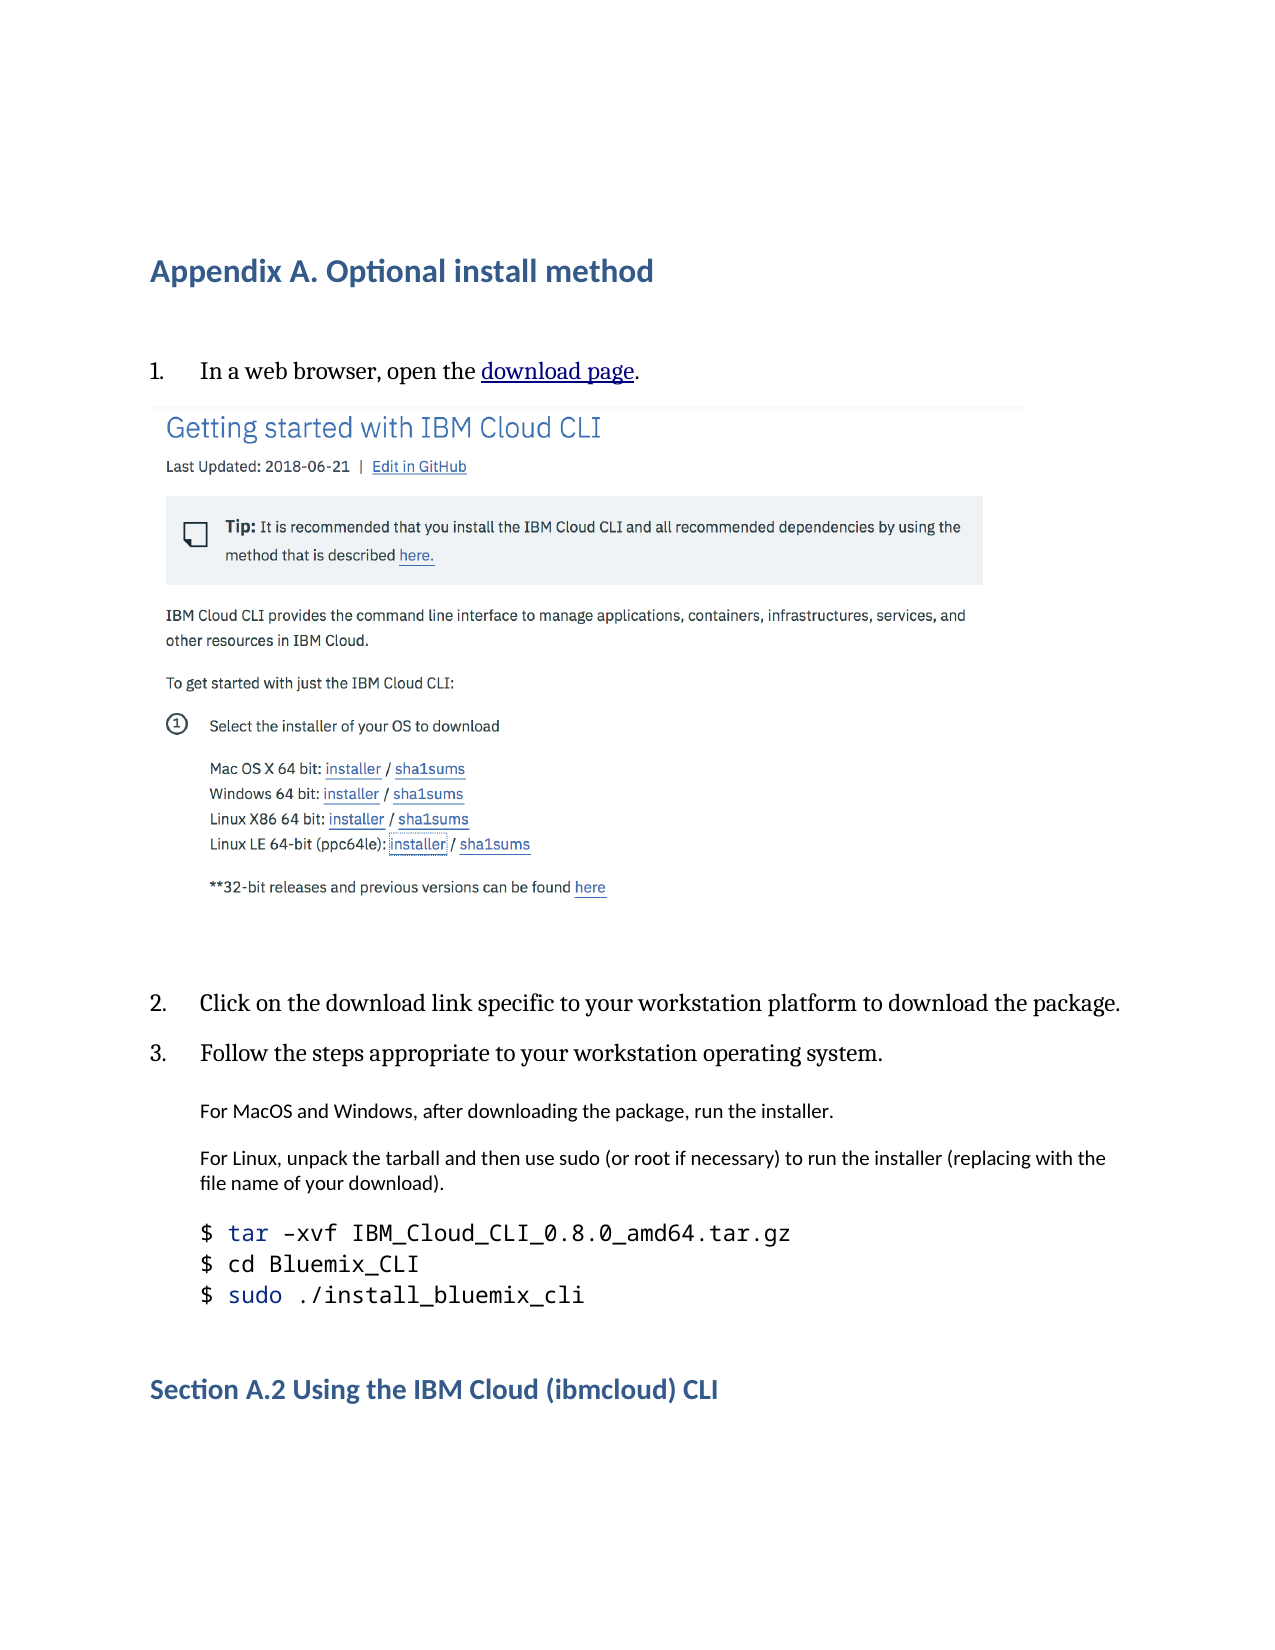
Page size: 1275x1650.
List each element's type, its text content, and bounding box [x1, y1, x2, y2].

list $ tar –xvf IBM_Cloud_CLI_0.8.0_amd64.tar.gz $ cd Bluemix_CLI $ sudo ./install_bluemix_cli [150, 1217, 1125, 1310]
subtitle Appendix A. Optional install method [150, 249, 1125, 290]
list In a web browser, open the download page. [150, 357, 1125, 385]
list For MacOS and Windows, after downloading the package, run the installer. [150, 1099, 1125, 1124]
list Follow the steps appropriate to your workstation operating system. [150, 1039, 1125, 1067]
list For Linux, unpack the tarball and then use sudo (or root if necessary) to run the installer (replacing with the file name of your download). [150, 1145, 1125, 1196]
list Click on the download link specific to your workstation platform to download the package. [150, 989, 1125, 1018]
subtitle Section A.2 Using the IBM Cloud (ibmcloud) CLI [150, 1371, 1125, 1406]
